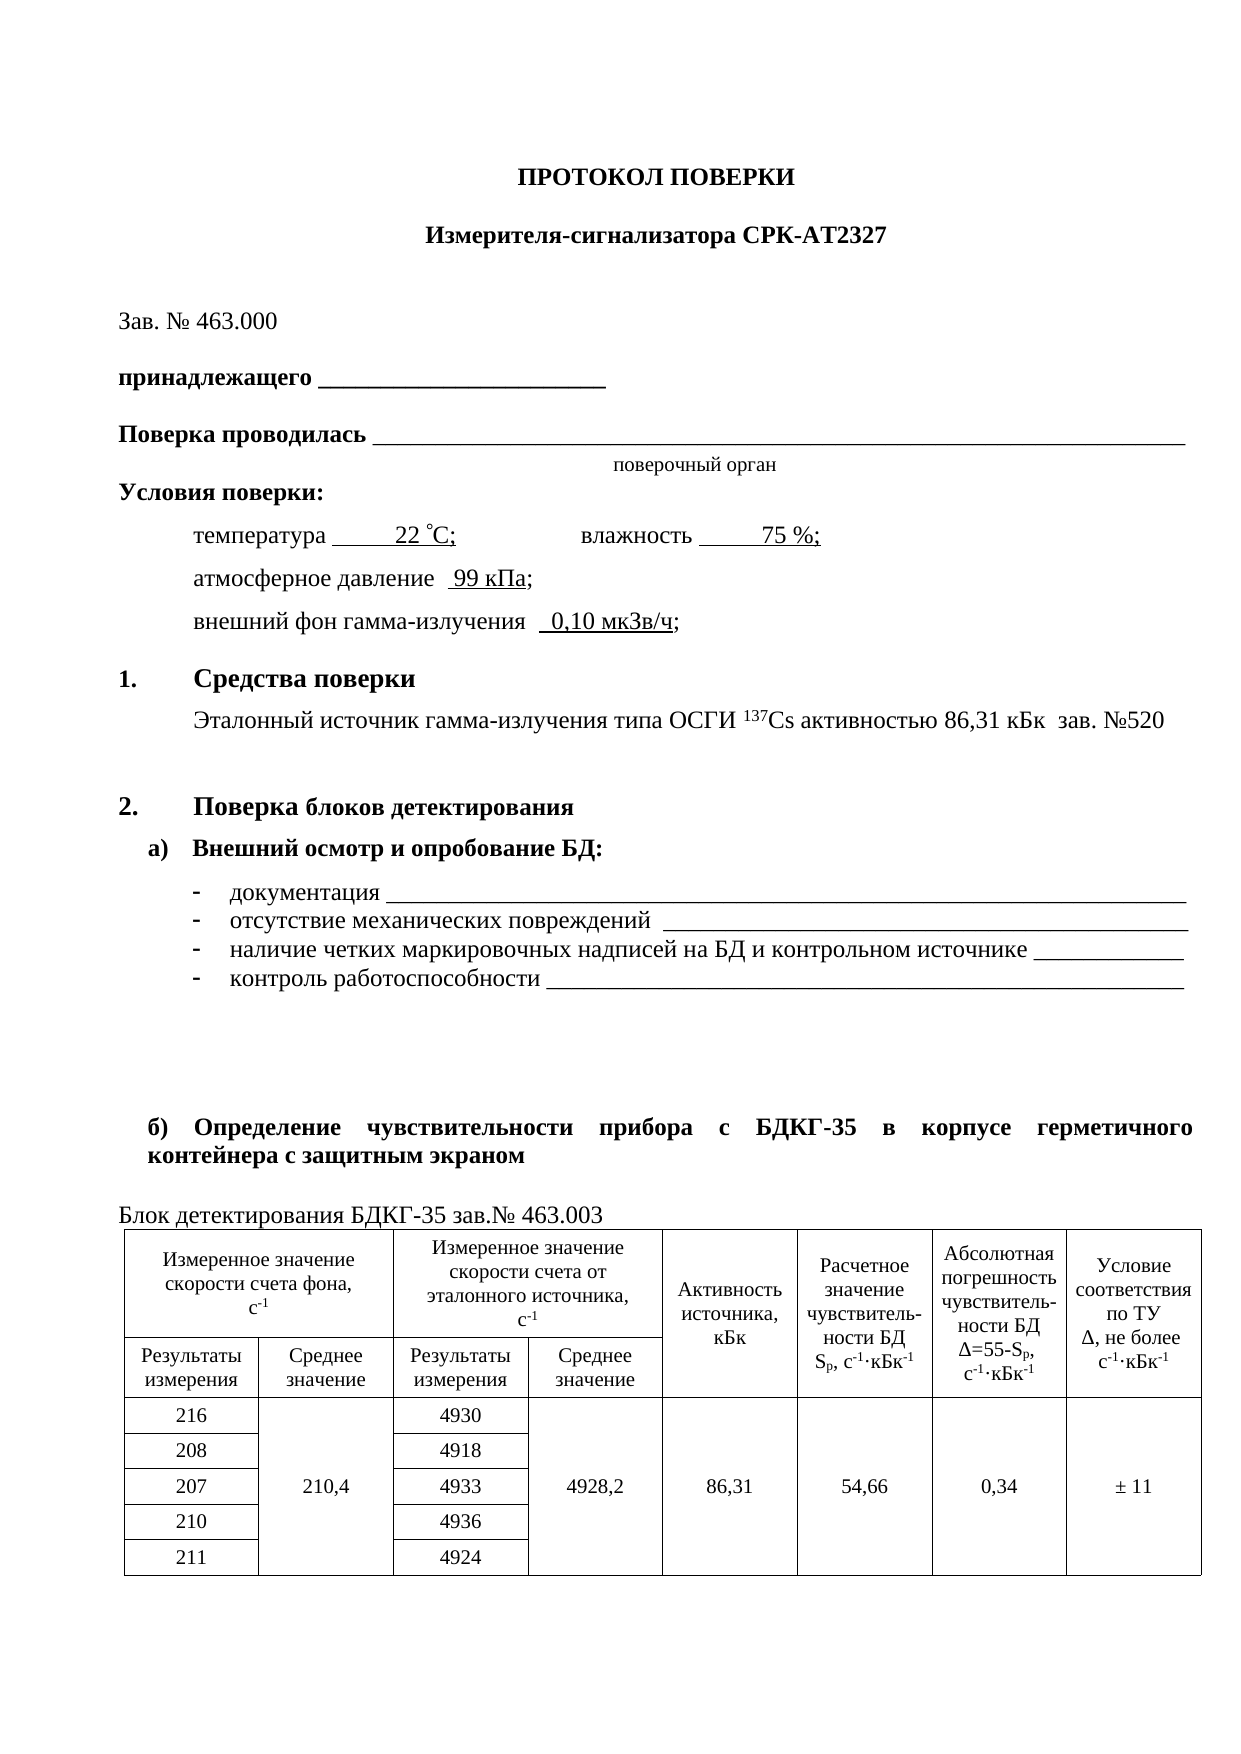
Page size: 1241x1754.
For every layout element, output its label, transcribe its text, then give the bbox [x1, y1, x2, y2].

text Поверка проводилась _________________________________________________________________ [118, 419, 1194, 448]
table_header Измеренное значение скорости счета фона, с-1 [125, 1230, 393, 1337]
list наличие четких маркировочных надписей на БД и контрольном источнике ____________ [192, 934, 1194, 963]
table_cell 0,34 [933, 1398, 1066, 1575]
table_cell 211 [125, 1540, 258, 1575]
table_cell ± 11 [1067, 1398, 1201, 1575]
list отсутствие механических повреждений __________________________________________ [192, 905, 1194, 934]
list документация ________________________________________________________________ [192, 877, 1194, 905]
text а) Внешний осмотр и опробование БД: [148, 833, 1194, 862]
text Эталонный источник гамма-излучения типа ОСГИ 137Cs активностью 86,31 кБк зав. №520 [118, 705, 1194, 734]
table_cell 4924 [394, 1540, 528, 1575]
table_cell 207 [125, 1469, 258, 1504]
table_cell 4928,2 [529, 1398, 662, 1575]
table_cell 208 [125, 1434, 258, 1468]
list контроль работоспособности ___________________________________________________ [192, 963, 1194, 992]
text атмосферное давление 99 кПа; [118, 563, 1194, 592]
table_cell 4933 [394, 1469, 528, 1504]
table_cell 210 [125, 1505, 258, 1539]
table_header Расчетное значение чувствитель-ности БД Sp, с-1·кБк-1 [798, 1230, 932, 1397]
table_header Измеренное значение скорости счета от эталонного источника, с-1 [394, 1230, 662, 1337]
text температура 22 С; влажность 75 %; [118, 520, 1194, 549]
table_cell 210,4 [259, 1398, 393, 1575]
table_cell 4918 [394, 1434, 528, 1468]
table_cell 4936 [394, 1505, 528, 1539]
table_cell 54,66 [798, 1398, 932, 1575]
table_cell Результаты измерения [394, 1338, 528, 1397]
table_cell Среднее значение [529, 1338, 662, 1397]
table_cell Результаты измерения [125, 1338, 258, 1397]
text Блок детектирования БДКГ-35 зав.№ 463.003 [118, 1201, 1194, 1229]
text внешний фон гамма-излучения 0,10 мкЗв/ч; [118, 606, 1194, 635]
subtitle 2. Поверка блоков детектирования [118, 790, 1194, 821]
table_header Условие соответствия по ТУ Δ, не более с-1·кБк-1 [1067, 1230, 1201, 1397]
text Зав. № 463.000 [118, 306, 1194, 335]
text ПРОТОКОЛ ПОВЕРКИ [118, 162, 1194, 191]
table_header Активность источника, кБк [663, 1230, 797, 1397]
table_cell 4930 [394, 1398, 528, 1432]
table_cell 216 [125, 1398, 258, 1432]
text Условия поверки: [118, 477, 1194, 506]
table_cell 86,31 [663, 1398, 797, 1575]
subtitle 1. Средства поверки [118, 662, 1194, 693]
table_cell Среднее значение [259, 1338, 393, 1397]
text поверочный орган [118, 448, 1182, 477]
text Измерителя-сигнализатора СРК-АТ2327 [118, 220, 1194, 249]
table_header Абсолютная погрешность чувствитель-ности БД Δ=55-Sp, с-1·кБк-1 [933, 1230, 1066, 1397]
text принадлежащего _______________________ [118, 362, 1194, 391]
text б) Определение чувствительности прибора с БДКГ-35 в корпусе герметичного контейнера с защитным экраном [147, 1112, 1194, 1169]
